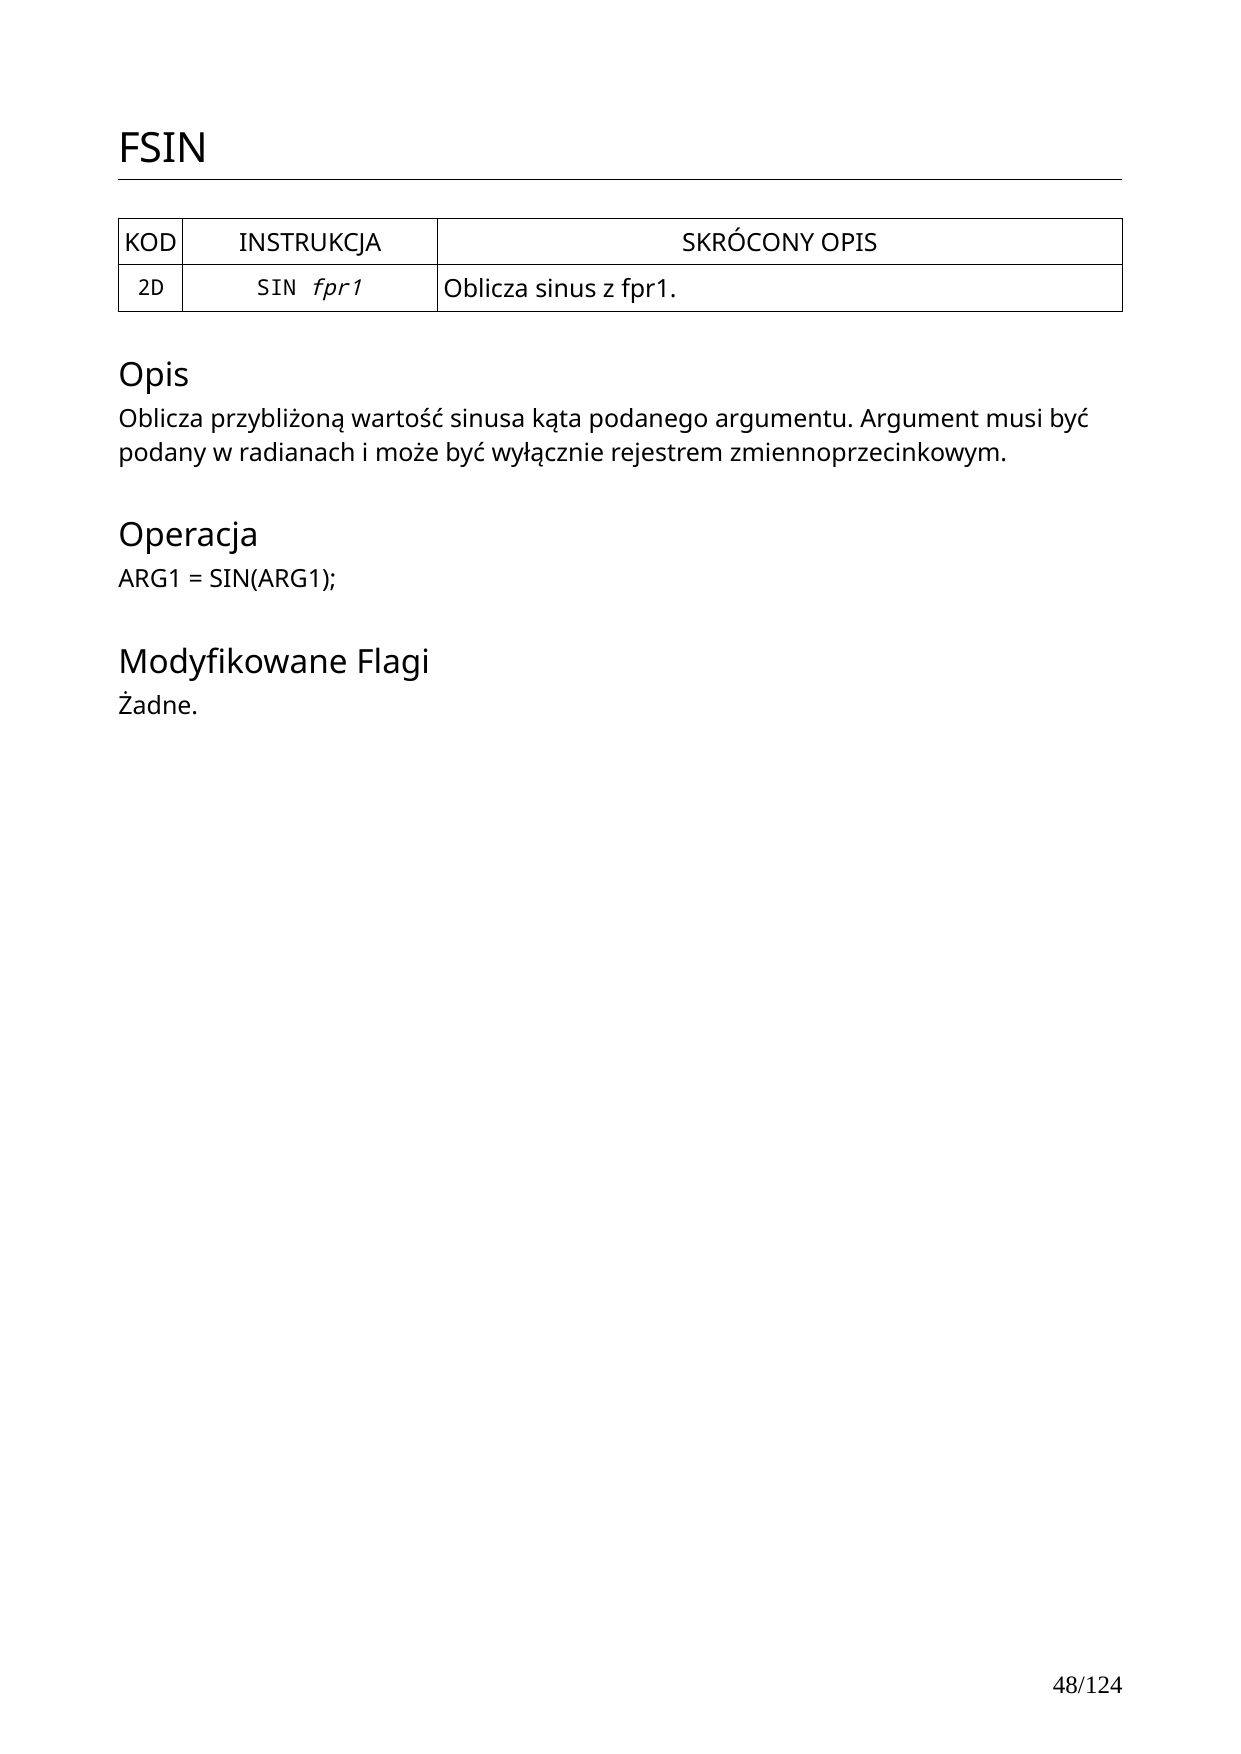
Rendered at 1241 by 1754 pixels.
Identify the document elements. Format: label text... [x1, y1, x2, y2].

table_header SKRÓCONY OPIS [438, 219, 1122, 264]
text Oblicza przybliżoną wartość sinusa kąta podanego argumentu. Argument musi być podany w radianach i może być wyłącznie rejestrem zmiennoprzecinkowym. [118, 400, 1122, 473]
text Operacja [118, 511, 1122, 561]
table_header INSTRUKCJA [183, 219, 437, 264]
table_cell SIN fpr1 [183, 265, 437, 311]
text Żadne. [118, 688, 1122, 726]
table_cell Oblicza sinus z fpr1. [438, 265, 1122, 311]
text Modyfikowane Flagi [118, 638, 1122, 688]
text ARG1 = SIN(ARG1); [118, 561, 1122, 599]
text FSIN [118, 118, 1122, 179]
text Opis [118, 350, 1122, 400]
table_header KOD [119, 219, 182, 264]
table_cell 2D [119, 265, 182, 311]
